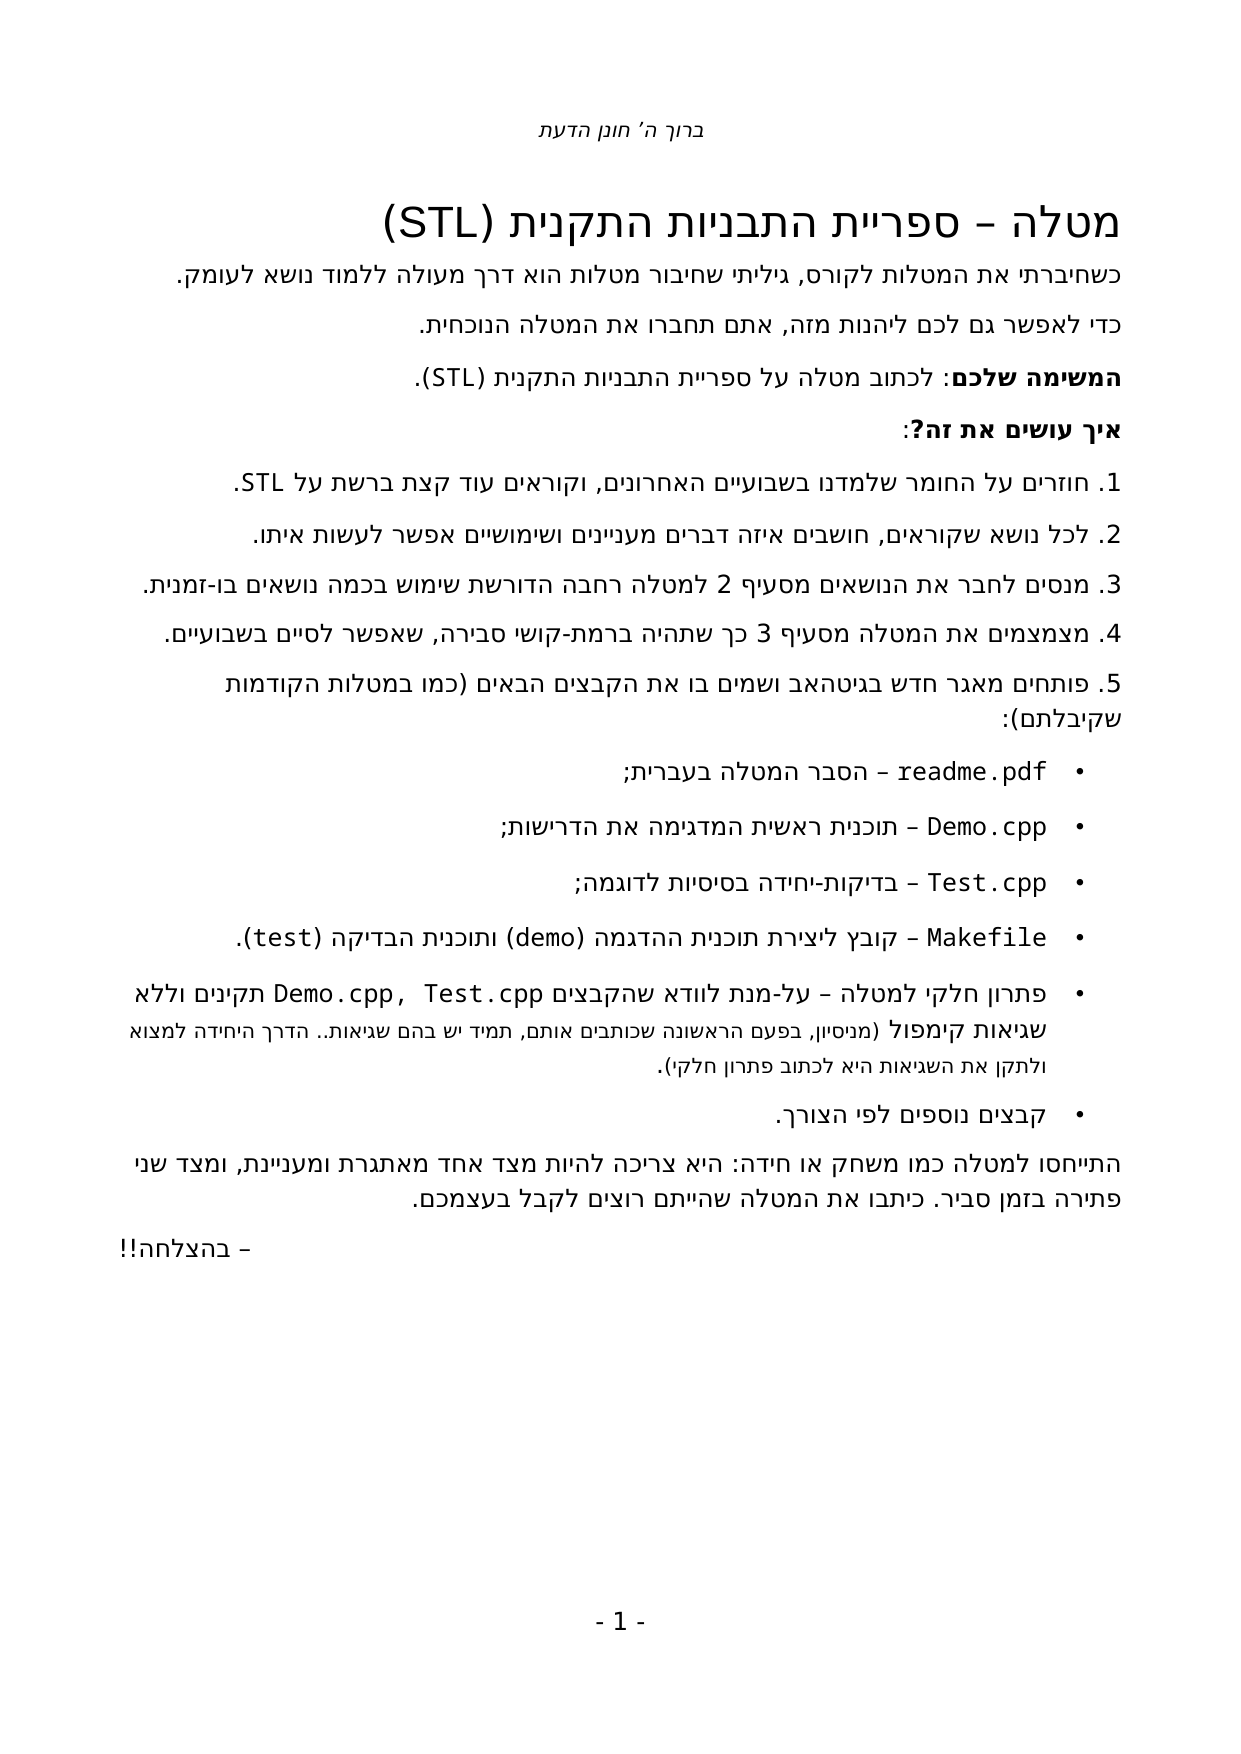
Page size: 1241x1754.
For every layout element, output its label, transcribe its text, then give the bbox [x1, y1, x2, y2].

list Test.cpp – בדיקות-יחידה בסיסיות לדוגמה; [118, 864, 1084, 898]
text 5. פותחים מאגר חדש בגיטהאב ושמים בו את הקבצים הבאים (כמו במטלות הקודמות שקיבלתם): [118, 669, 1122, 733]
text 4. מצמצמים את המטלה מסעיף 3 כך שתהיה ברמת-קושי סבירה, שאפשר לסיים בשבועיים. [118, 619, 1122, 649]
text איך עושים את זה?: [118, 415, 1122, 444]
list פתרון חלקי למטלה – על-מנת לוודא שהקבצים Demo.cpp, Test.cpp תקינים וללא שגיאות קימפול (מניסיון, בפעם הראשונה שכותבים אותם, תמיד יש בהם שגיאות.. הדרך היחידה למצוא ולתקן את השגיאות היא לכתוב פתרון חלקי). [118, 975, 1084, 1079]
text התייחסו למטלה כמו משחק או חידה: היא צריכה להיות מצד אחד מאתגרת ומעניינת, ומצד שני פתירה בזמן סביר. כיתבו את המטלה שהייתם רוצים לקבל בעצמכם. [118, 1149, 1122, 1213]
text המשימה שלכם: לכתוב מטלה על ספריית התבניות התקנית (STL). [118, 360, 1122, 394]
text 1. חוזרים על החומר שלמדנו בשבועיים האחרונים, וקוראים עוד קצת ברשת על STL. [118, 465, 1122, 499]
subtitle מטלה – ספריית התבניות התקנית (STL) [118, 197, 1122, 248]
list קבצים נוספים לפי הצורך. [118, 1100, 1084, 1129]
text כדי לאפשר גם לכם ליהנות מזה, אתם תחברו את המטלה הנוכחית. [118, 310, 1122, 339]
text – בהצלחה!! [118, 1234, 1122, 1263]
text 2. לכל נושא שקוראים, חושבים איזה דברים מעניינים ושימושיים אפשר לעשות איתו. [118, 520, 1122, 549]
text 3. מנסים לחבר את הנושאים מסעיף 2 למטלה רחבה הדורשת שימוש בכמה נושאים בו-זמנית. [118, 570, 1122, 599]
list Demo.cpp – תוכנית ראשית המדגימה את הדרישות; [118, 809, 1084, 843]
list Makefile – קובץ ליצירת תוכנית ההדגמה (demo) ותוכנית הבדיקה (test). [118, 920, 1084, 954]
list readme.pdf – הסבר המטלה בעברית; [118, 754, 1084, 788]
text כשחיברתי את המטלות לקורס, גיליתי שחיבור מטלות הוא דרך מעולה ללמוד נושא לעומק. [118, 261, 1122, 290]
